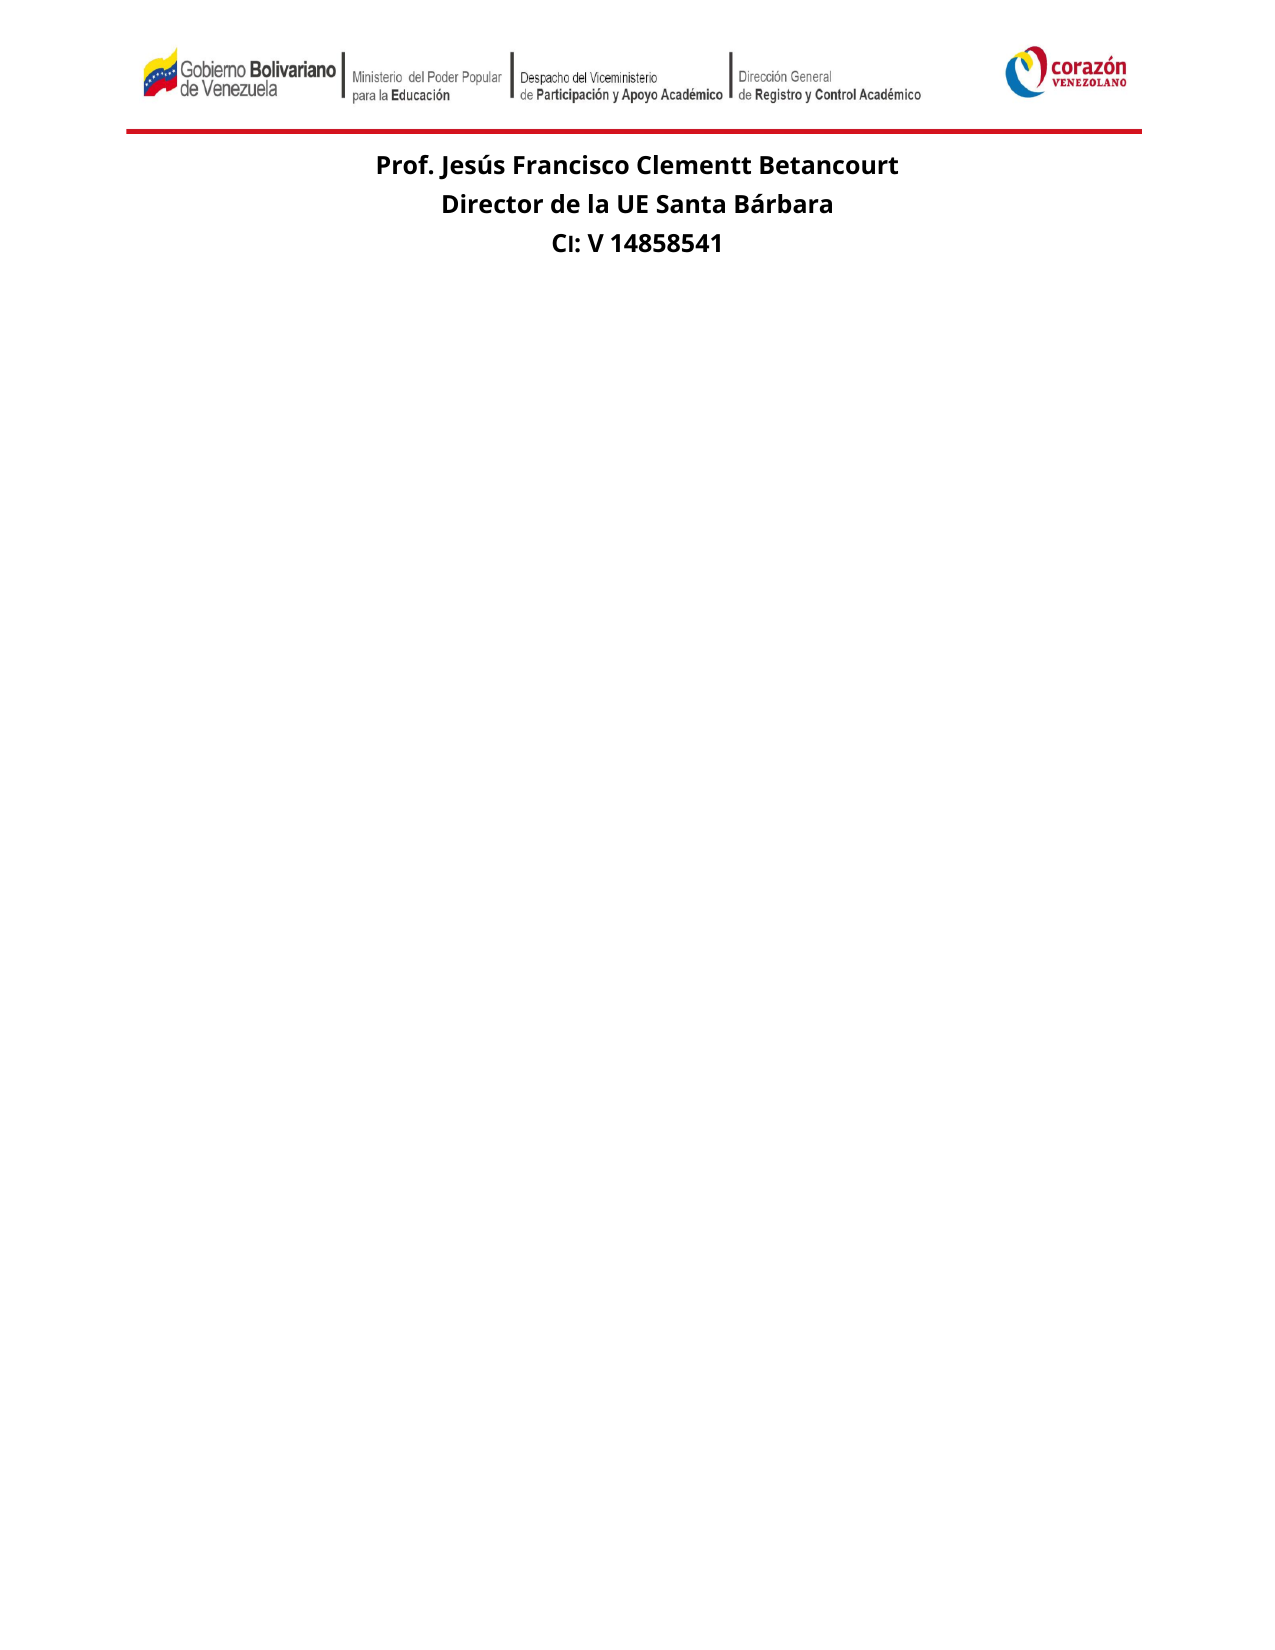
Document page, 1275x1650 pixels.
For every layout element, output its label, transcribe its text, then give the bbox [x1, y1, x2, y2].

text Director de la UE Santa Bárbara [177, 187, 1098, 221]
picture [126, 11, 1142, 134]
text Prof. Jesús Francisco Clementt Betancourt [177, 148, 1098, 182]
text CI: V 14858541 [177, 226, 1098, 260]
